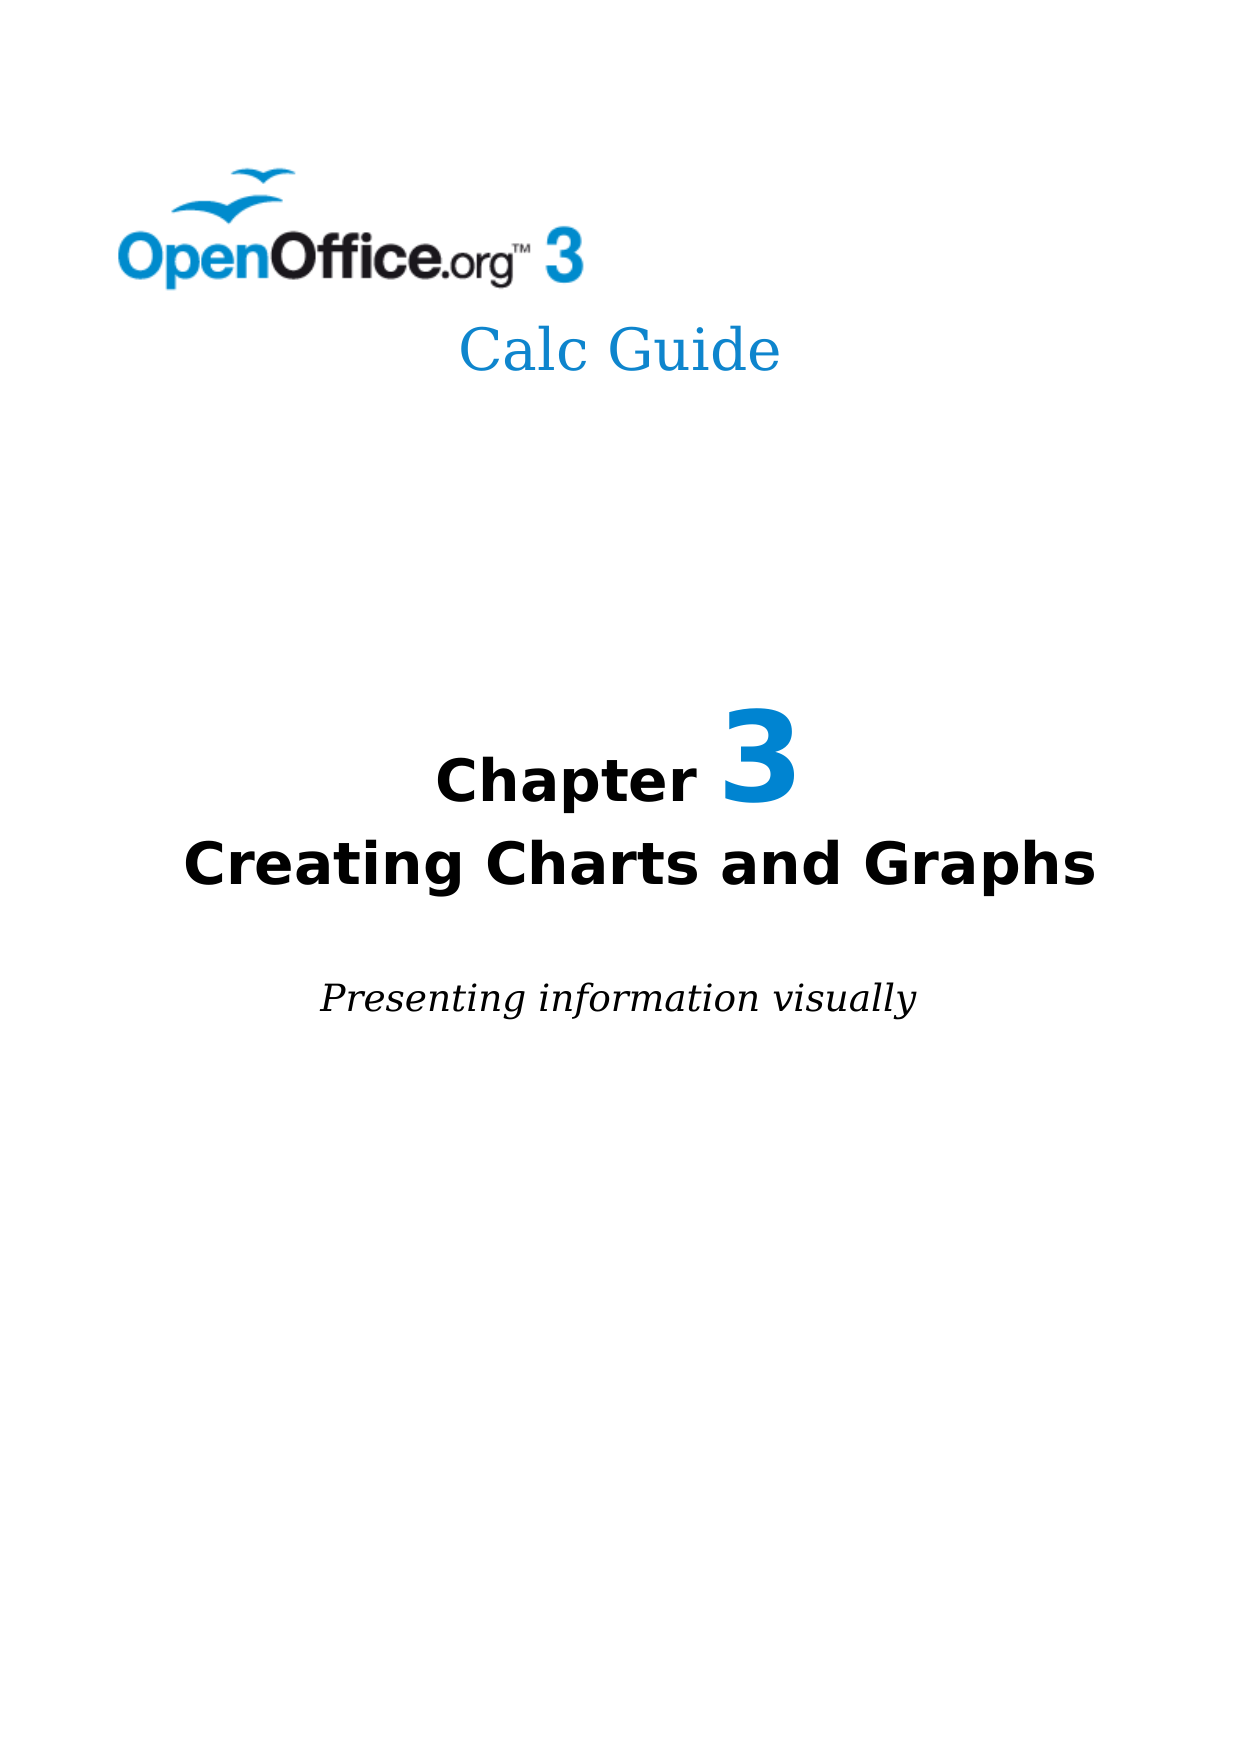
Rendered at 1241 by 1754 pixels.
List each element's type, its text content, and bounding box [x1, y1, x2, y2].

picture [92, 140, 607, 316]
text Calc Guide [136, 118, 1104, 384]
subtitle Presenting information visually [136, 977, 1104, 1021]
subtitle Chapter 3 Creating Charts and Graphs [136, 685, 1104, 898]
